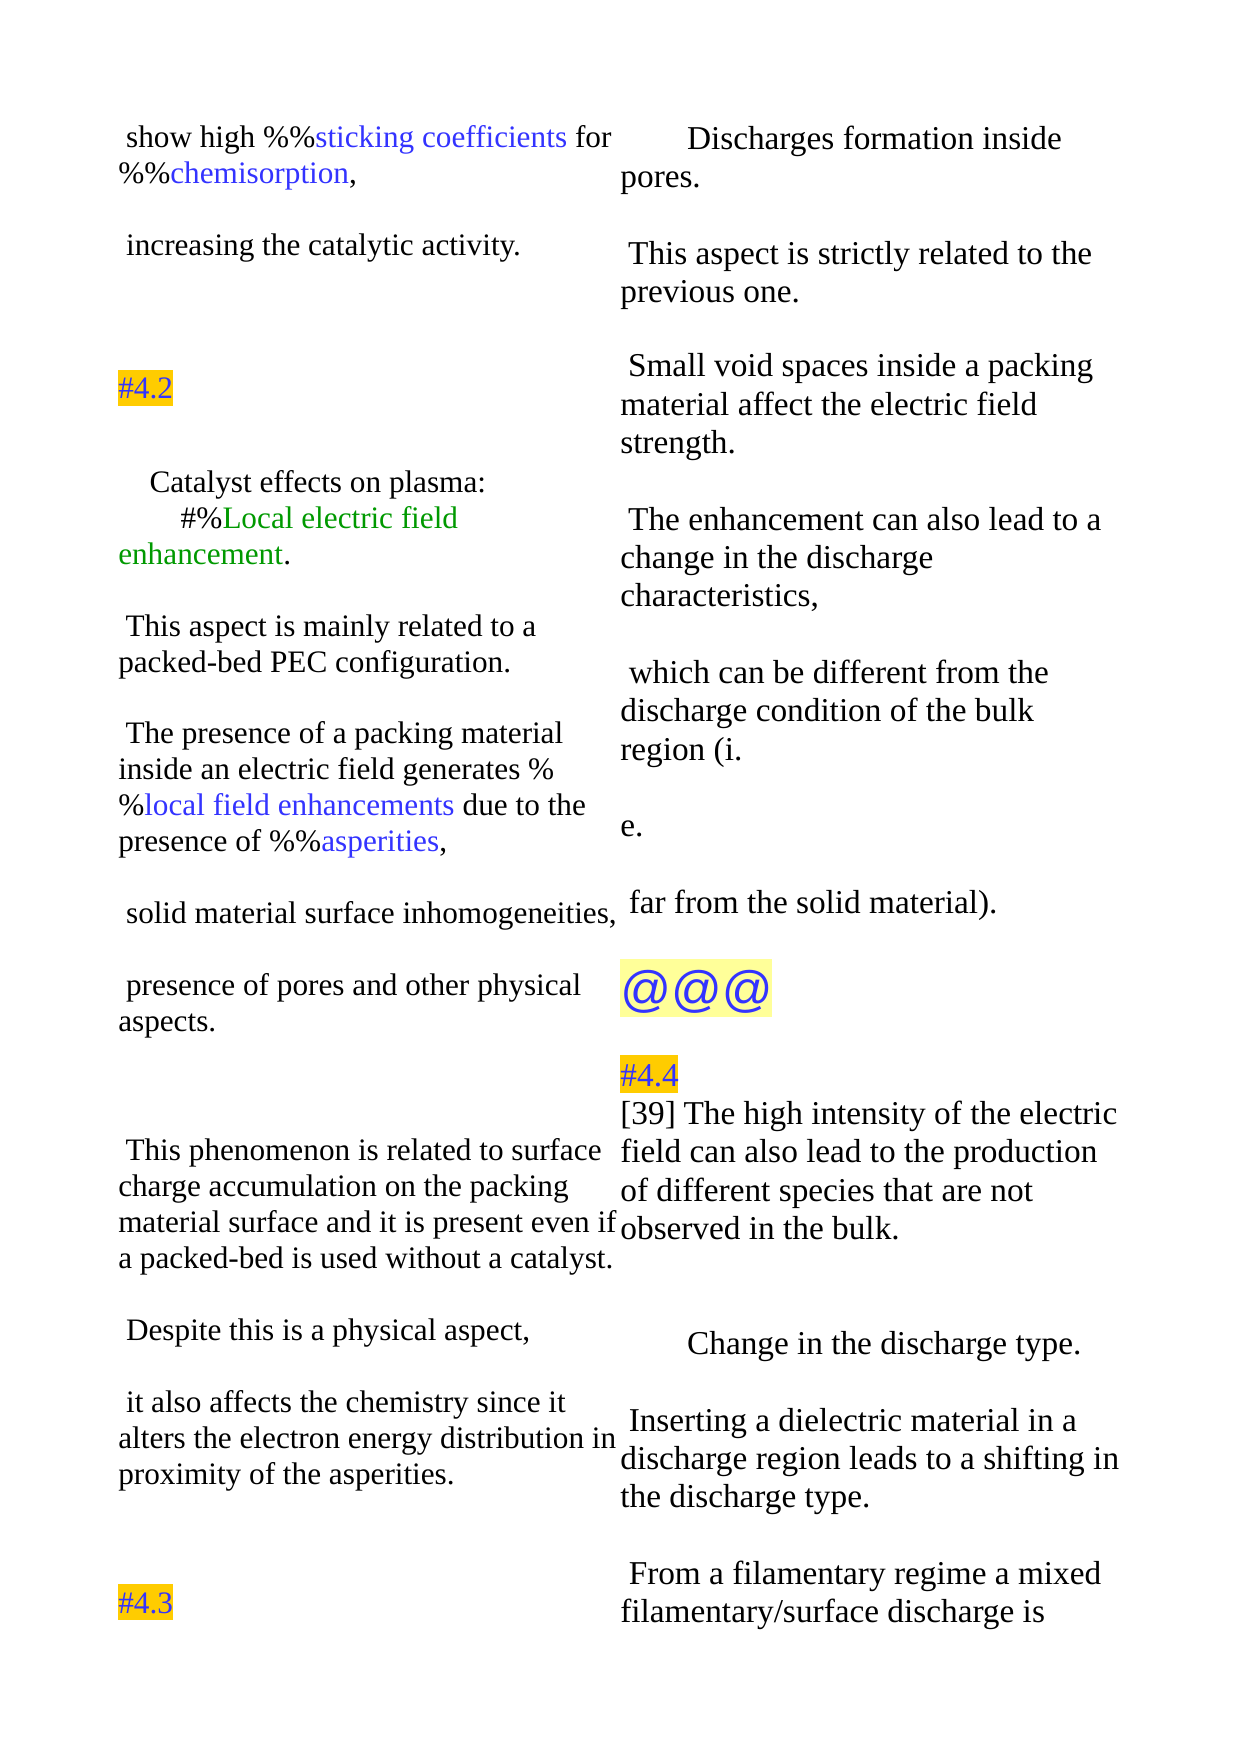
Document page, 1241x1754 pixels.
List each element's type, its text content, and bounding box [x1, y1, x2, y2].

text #%Local electric field enhancement. [118, 499, 620, 571]
text far from the solid material). [620, 882, 1122, 921]
text presence of pores and other physical aspects. [118, 966, 620, 1038]
text e. [620, 806, 1122, 844]
text Despite this is a physical aspect, [118, 1311, 620, 1347]
text Catalyst effects on plasma: [118, 463, 620, 499]
text This phenomenon is related to surface charge accumulation on the packing material surface and it is present even if a packed-bed is used without a catalyst. [118, 1132, 620, 1275]
text [39] The high intensity of the electric field can also lead to the production of different species that are not observed in the bulk. [620, 1093, 1122, 1247]
text it also affects the chemistry since it alters the electron energy distribution in proximity of the asperities. [118, 1383, 620, 1491]
text Change in the discharge type. [620, 1323, 1122, 1362]
text This aspect is mainly related to a packed-bed PEC configuration. [118, 607, 620, 679]
text The enhancement can also lead to a change in the discharge characteristics, [620, 499, 1122, 614]
text #4.2 [118, 370, 620, 406]
text This aspect is strictly related to the previous one. [620, 233, 1122, 310]
text The presence of a packing material inside an electric field generates %%local field enhancements due to the presence of %%asperities, [118, 715, 620, 858]
text show high %%sticking coefficients for %%chemisorption, [118, 118, 620, 190]
text Small void spaces inside a packing material affect the electric field strength. [620, 346, 1122, 461]
text which can be different from the discharge condition of the bulk region (i. [620, 652, 1122, 767]
text #4.4 [620, 1055, 1122, 1093]
text #4.3 [118, 1584, 620, 1620]
text Inserting a dielectric material in a discharge region leads to a shifting in the discharge type. [620, 1400, 1122, 1515]
text @@@ [620, 959, 1122, 1017]
text From a filamentary regime a mixed filamentary/surface discharge is [620, 1553, 1122, 1630]
text solid material surface inhomogeneities, [118, 894, 620, 930]
text increasing the catalytic activity. [118, 226, 620, 262]
text Discharges formation inside pores. [620, 118, 1122, 195]
